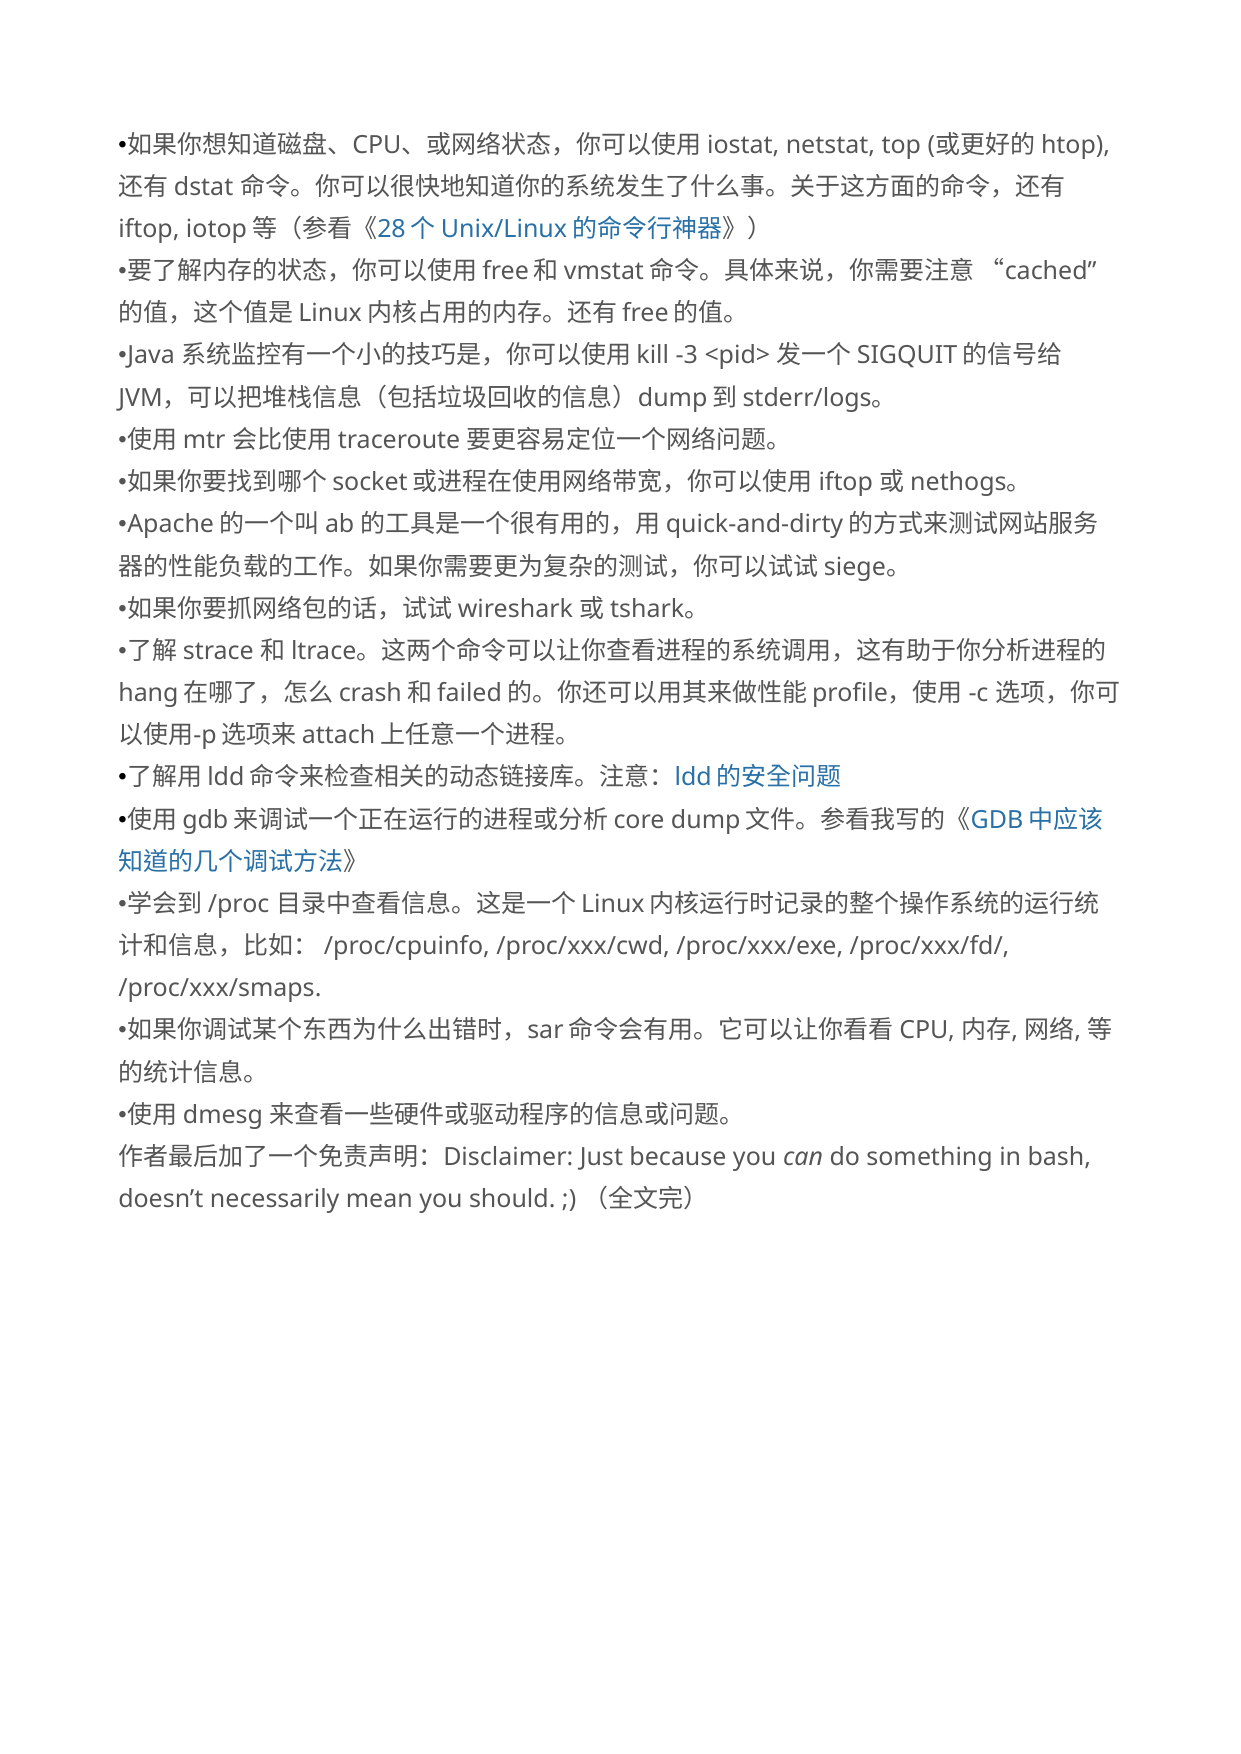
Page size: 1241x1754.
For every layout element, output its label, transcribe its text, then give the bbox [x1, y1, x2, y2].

text 作者最后加了一个免责声明：Disclaimer: Just because you can do something in bash, doesn’t necessarily mean you should. ;) （全文完） [118, 1131, 1122, 1215]
list 如果你调试某个东西为什么出错时，sar命令会有用。它可以让你看看 CPU, 内存, 网络, 等的统计信息。 [118, 1004, 1122, 1088]
list 使用gdb来调试一个正在运行的进程或分析core dump文件。参看我写的《GDB中应该知道的几个调试方法》 [118, 793, 1122, 877]
list 了解用ldd命令来检查相关的动态链接库。注意：ldd的安全问题 [118, 751, 1122, 793]
list Apache的一个叫 ab 的工具是一个很有用的，用quick-and-dirty的方式来测试网站服务器的性能负载的工作。如果你需要更为复杂的测试，你可以试试 siege。 [118, 498, 1122, 582]
list 要了解内存的状态，你可以使用free和vmstat命令。具体来说，你需要注意 “cached” 的值，这个值是Linux内核占用的内存。还有free的值。 [118, 245, 1122, 329]
list 学会到 /proc 目录中查看信息。这是一个Linux内核运行时记录的整个操作系统的运行统计和信息，比如： /proc/cpuinfo, /proc/xxx/cwd, /proc/xxx/exe, /proc/xxx/fd/, /proc/xxx/smaps. [118, 877, 1122, 1004]
list 如果你想知道磁盘、CPU、或网络状态，你可以使用 iostat, netstat, top (或更好的 htop), 还有 dstat 命令。你可以很快地知道你的系统发生了什么事。关于这方面的命令，还有iftop, iotop等（参看《28个Unix/Linux的命令行神器》） [118, 118, 1122, 245]
list 了解 strace 和 ltrace。这两个命令可以让你查看进程的系统调用，这有助于你分析进程的hang在哪了，怎么crash和failed的。你还可以用其来做性能profile，使用 -c 选项，你可以使用-p选项来attach上任意一个进程。 [118, 624, 1122, 751]
list 如果你要抓网络包的话，试试 wireshark 或 tshark。 [118, 582, 1122, 624]
list 如果你要找到哪个socket或进程在使用网络带宽，你可以使用 iftop 或 nethogs。 [118, 456, 1122, 498]
list Java 系统监控有一个小的技巧是，你可以使用kill -3 <pid> 发一个SIGQUIT的信号给JVM，可以把堆栈信息（包括垃圾回收的信息）dump到stderr/logs。 [118, 329, 1122, 413]
list 使用 dmesg 来查看一些硬件或驱动程序的信息或问题。 [118, 1088, 1122, 1131]
list 使用 mtr 会比使用 traceroute 要更容易定位一个网络问题。 [118, 413, 1122, 456]
